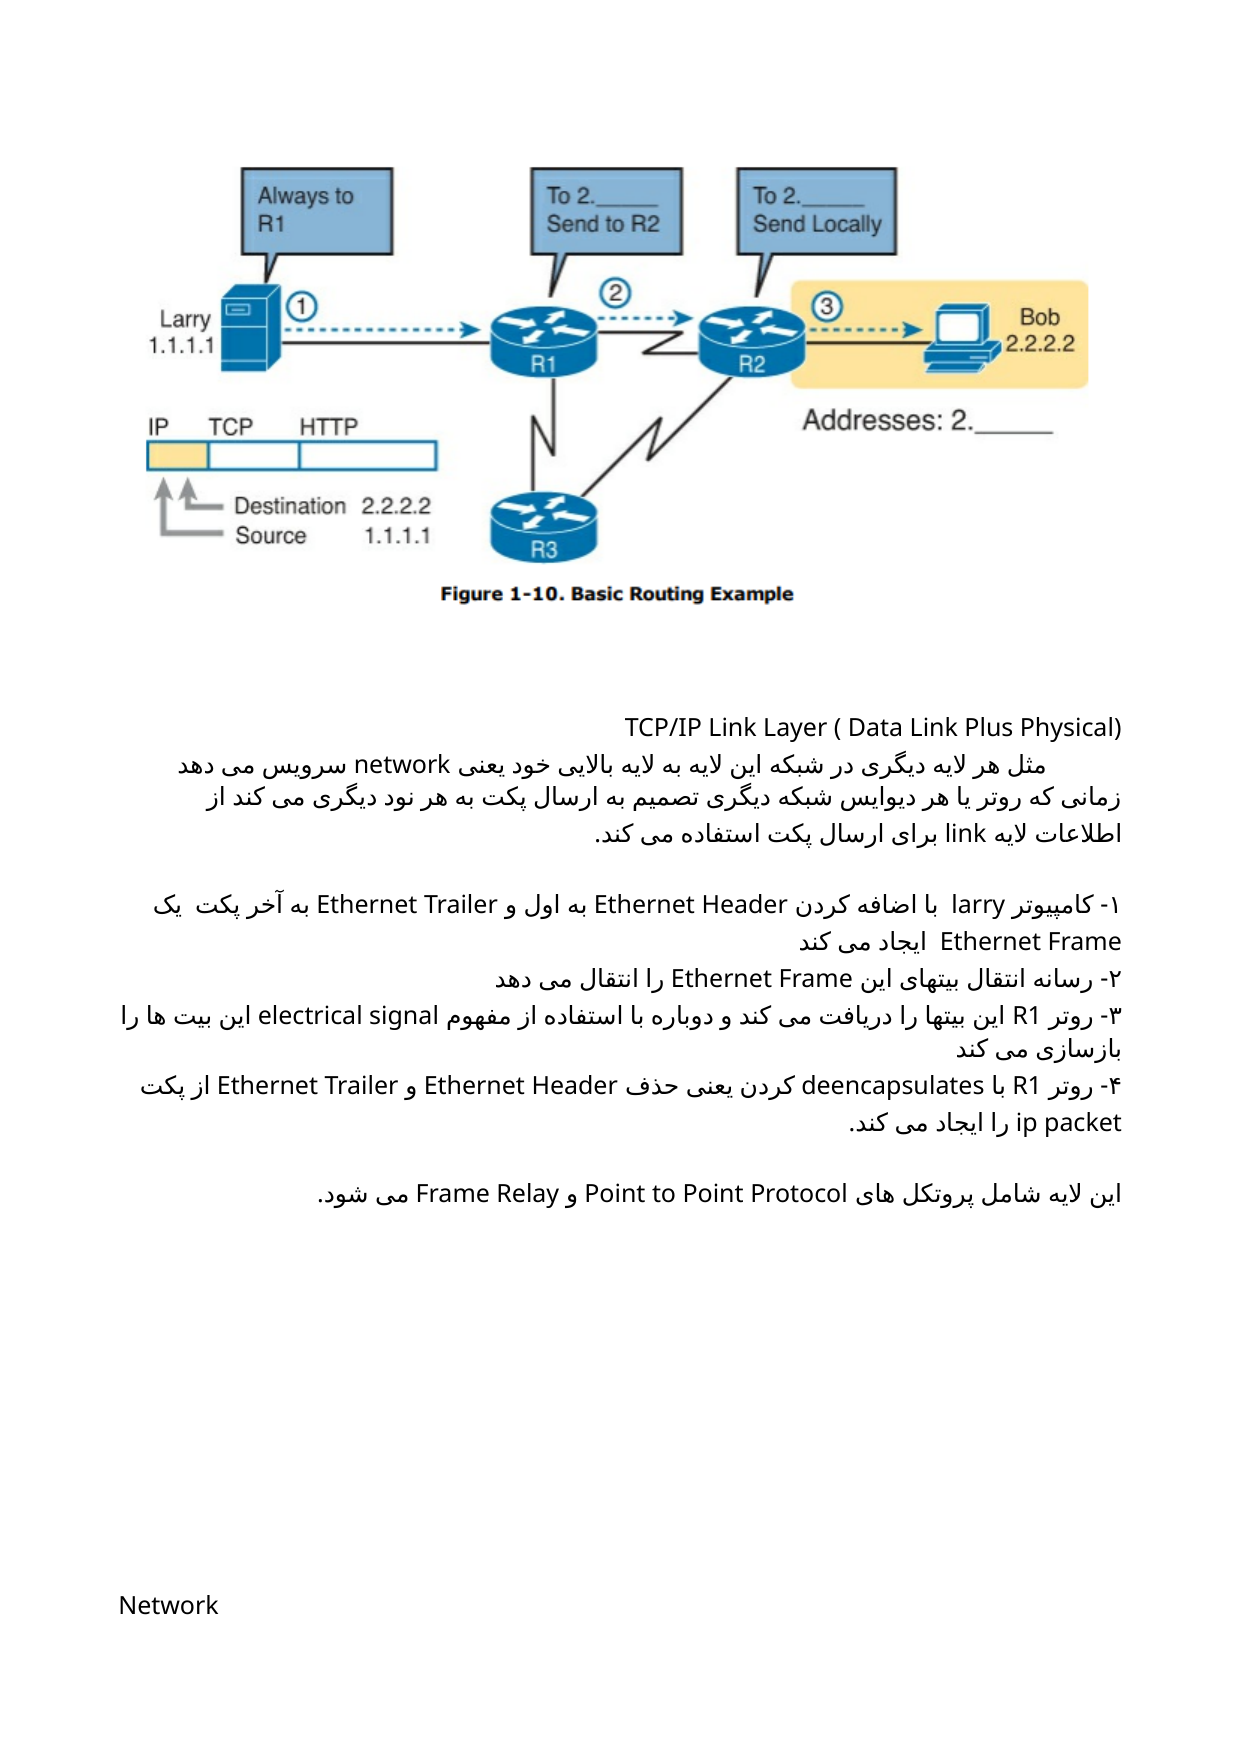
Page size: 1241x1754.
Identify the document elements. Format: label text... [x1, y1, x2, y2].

text Network [118, 1587, 1122, 1621]
picture [118, 118, 1123, 608]
text ۲- رسانه انتقال بیتهای این Ethernet Frame را انتقال می دهد [118, 961, 1122, 998]
text مثل هر لایه دیگری در شبکه این لایه به لایه بالایی خود یعنی network سرویس می دهد [118, 746, 1122, 783]
text ۱- کامپیوتر larry با اضافه کردن Ethernet Header به اول و Ethernet Trailer به آخر پکت یک Ethernet Frame ایجاد می کند [118, 887, 1122, 961]
text زمانی که روتر یا هر دیوایس شبکه دیگری تصمیم به ارسال پکت به هر نود دیگری می کند از اطلاعات لایه link برای ارسال پکت استفاده می کند. [118, 783, 1122, 853]
text ۳- روتر R1 این بیتها را دریافت می کند و دوباره با استفاده از مفهوم electrical signal این بیت ها را بازسازی می کند [118, 998, 1122, 1068]
text ۴- روتر R1 با deencapsulates کردن یعنی حذف Ethernet Header و Ethernet Trailer از پکت ip packet را ایجاد می کند. [118, 1068, 1122, 1142]
text این لایه شامل پروتکل های Point to Point Protocol و Frame Relay می شود. [118, 1176, 1122, 1213]
text TCP/IP Link Layer ( Data Link Plus Physical) [118, 709, 1122, 746]
